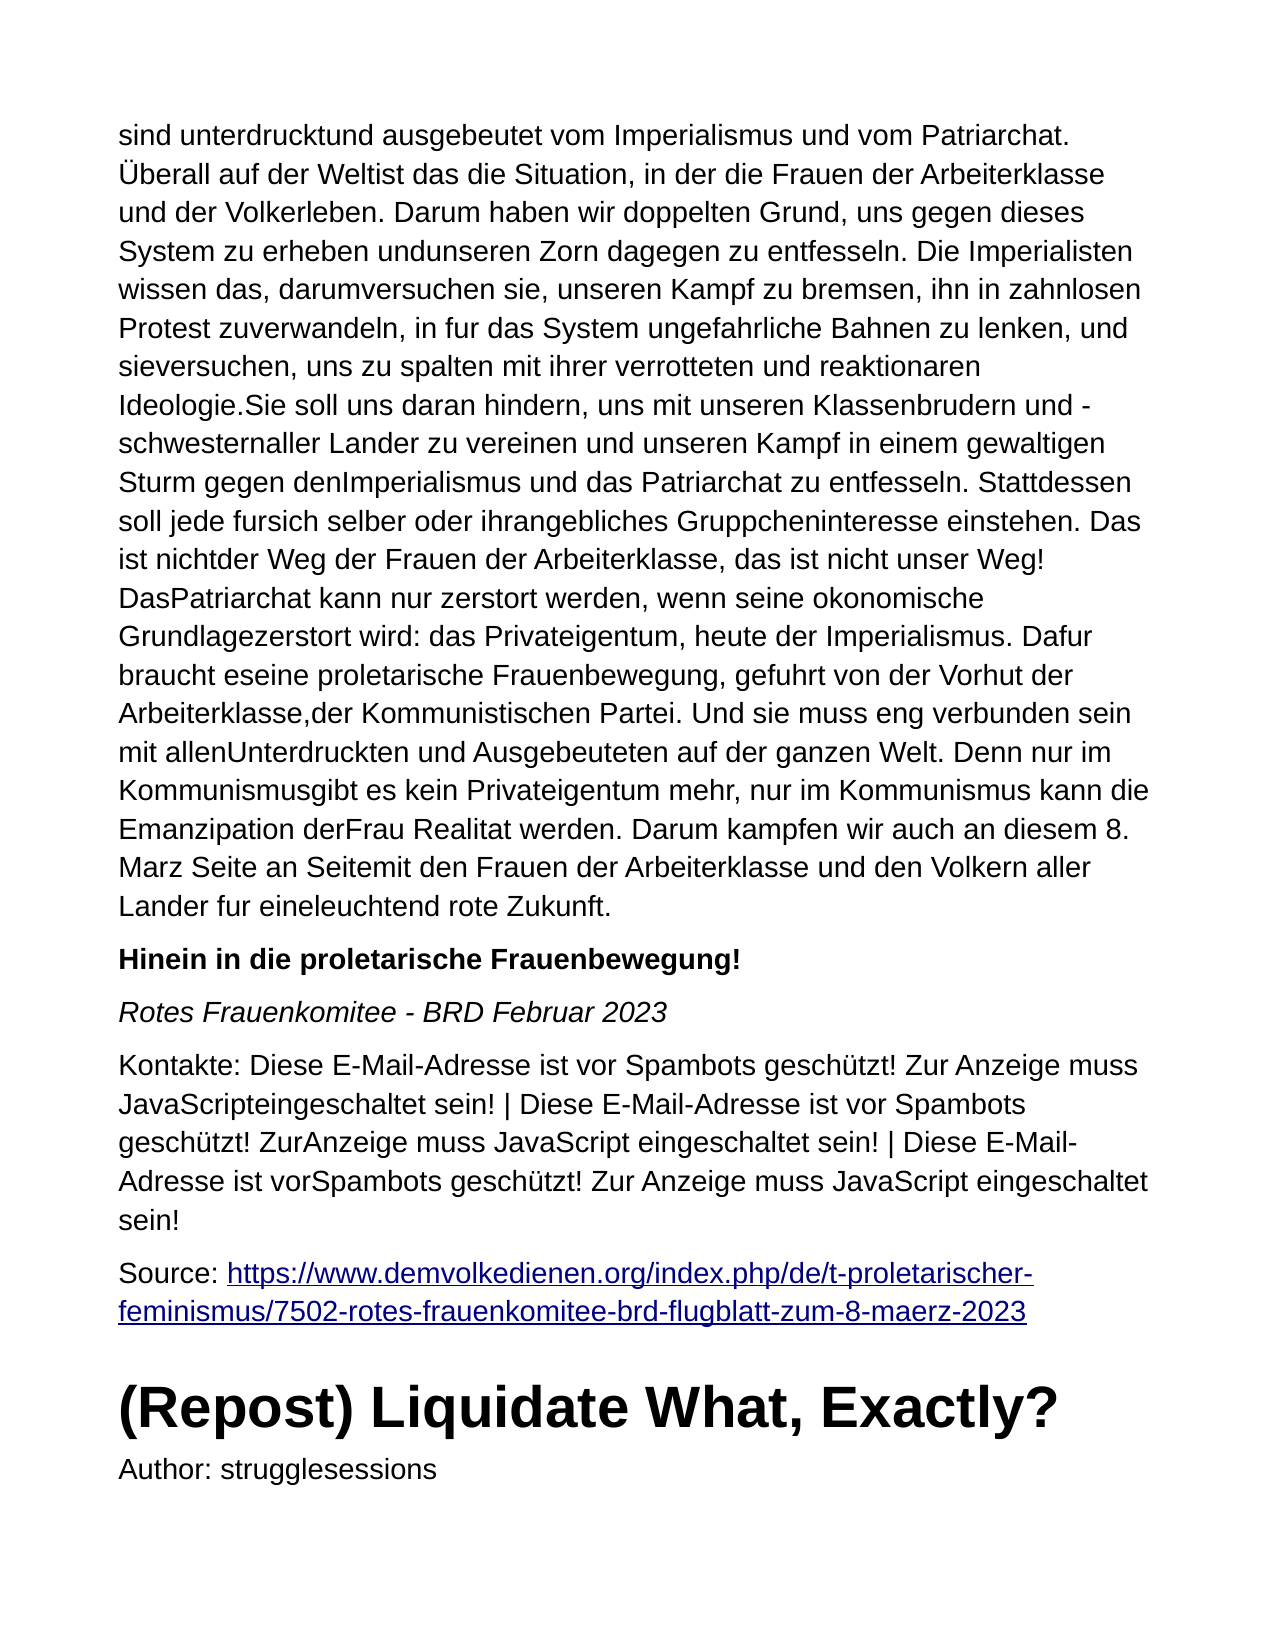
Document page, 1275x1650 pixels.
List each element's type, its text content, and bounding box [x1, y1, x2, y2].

text Author: strugglesessions [118, 1452, 1157, 1485]
text Source: https://www.demvolkedienen.org/index.php/de/t-proletarischer-feminismus/7502-rotes-frauenkomitee-brd-flugblatt-zum-8-maerz-2023 [118, 1256, 1157, 1328]
text Hinein in die proletarische Frauenbewegung! [118, 942, 1157, 976]
text Rotes Frauenkomitee - BRD Februar 2023 [118, 995, 1157, 1029]
subtitle (Repost) Liquidate What, Exactly? [118, 1372, 1157, 1439]
text Kontakte: Diese E-Mail-Adresse ist vor Spambots geschützt! Zur Anzeige muss JavaScripteingeschaltet sein! | Diese E-Mail-Adresse ist vor Spambots geschützt! ZurAnzeige muss JavaScript eingeschaltet sein! | Diese E-Mail-Adresse ist vorSpambots geschützt! Zur Anzeige muss JavaScript eingeschaltet sein! [118, 1048, 1157, 1236]
text sind unterdrucktund ausgebeutet vom Imperialismus und vom Patriarchat. Überall auf der Weltist das die Situation, in der die Frauen der Arbeiterklasse und der Volkerleben. Darum haben wir doppelten Grund, uns gegen dieses System zu erheben undunseren Zorn dagegen zu entfesseln. Die Imperialisten wissen das, darumversuchen sie, unseren Kampf zu bremsen, ihn in zahnlosen Protest zuverwandeln, in fur das System ungefahrliche Bahnen zu lenken, und sieversuchen, uns zu spalten mit ihrer verrotteten und reaktionaren Ideologie.Sie soll uns daran hindern, uns mit unseren Klassenbrudern und -schwesternaller Lander zu vereinen und unseren Kampf in einem gewaltigen Sturm gegen denImperialismus und das Patriarchat zu entfesseln. Stattdessen soll jede fursich selber oder ihrangebliches Gruppcheninteresse einstehen. Das ist nichtder Weg der Frauen der Arbeiterklasse, das ist nicht unser Weg! DasPatriarchat kann nur zerstort werden, wenn seine okonomische Grundlagezerstort wird: das Privateigentum, heute der Imperialismus. Dafur braucht eseine proletarische Frauenbewegung, gefuhrt von der Vorhut der Arbeiterklasse,der Kommunistischen Partei. Und sie muss eng verbunden sein mit allenUnterdruckten und Ausgebeuteten auf der ganzen Welt. Denn nur im Kommunismusgibt es kein Privateigentum mehr, nur im Kommunismus kann die Emanzipation derFrau Realitat werden. Darum kampfen wir auch an diesem 8. Marz Seite an Seitemit den Frauen der Arbeiterklasse und den Volkern aller Lander fur eineleuchtend rote Zukunft. [118, 118, 1157, 922]
